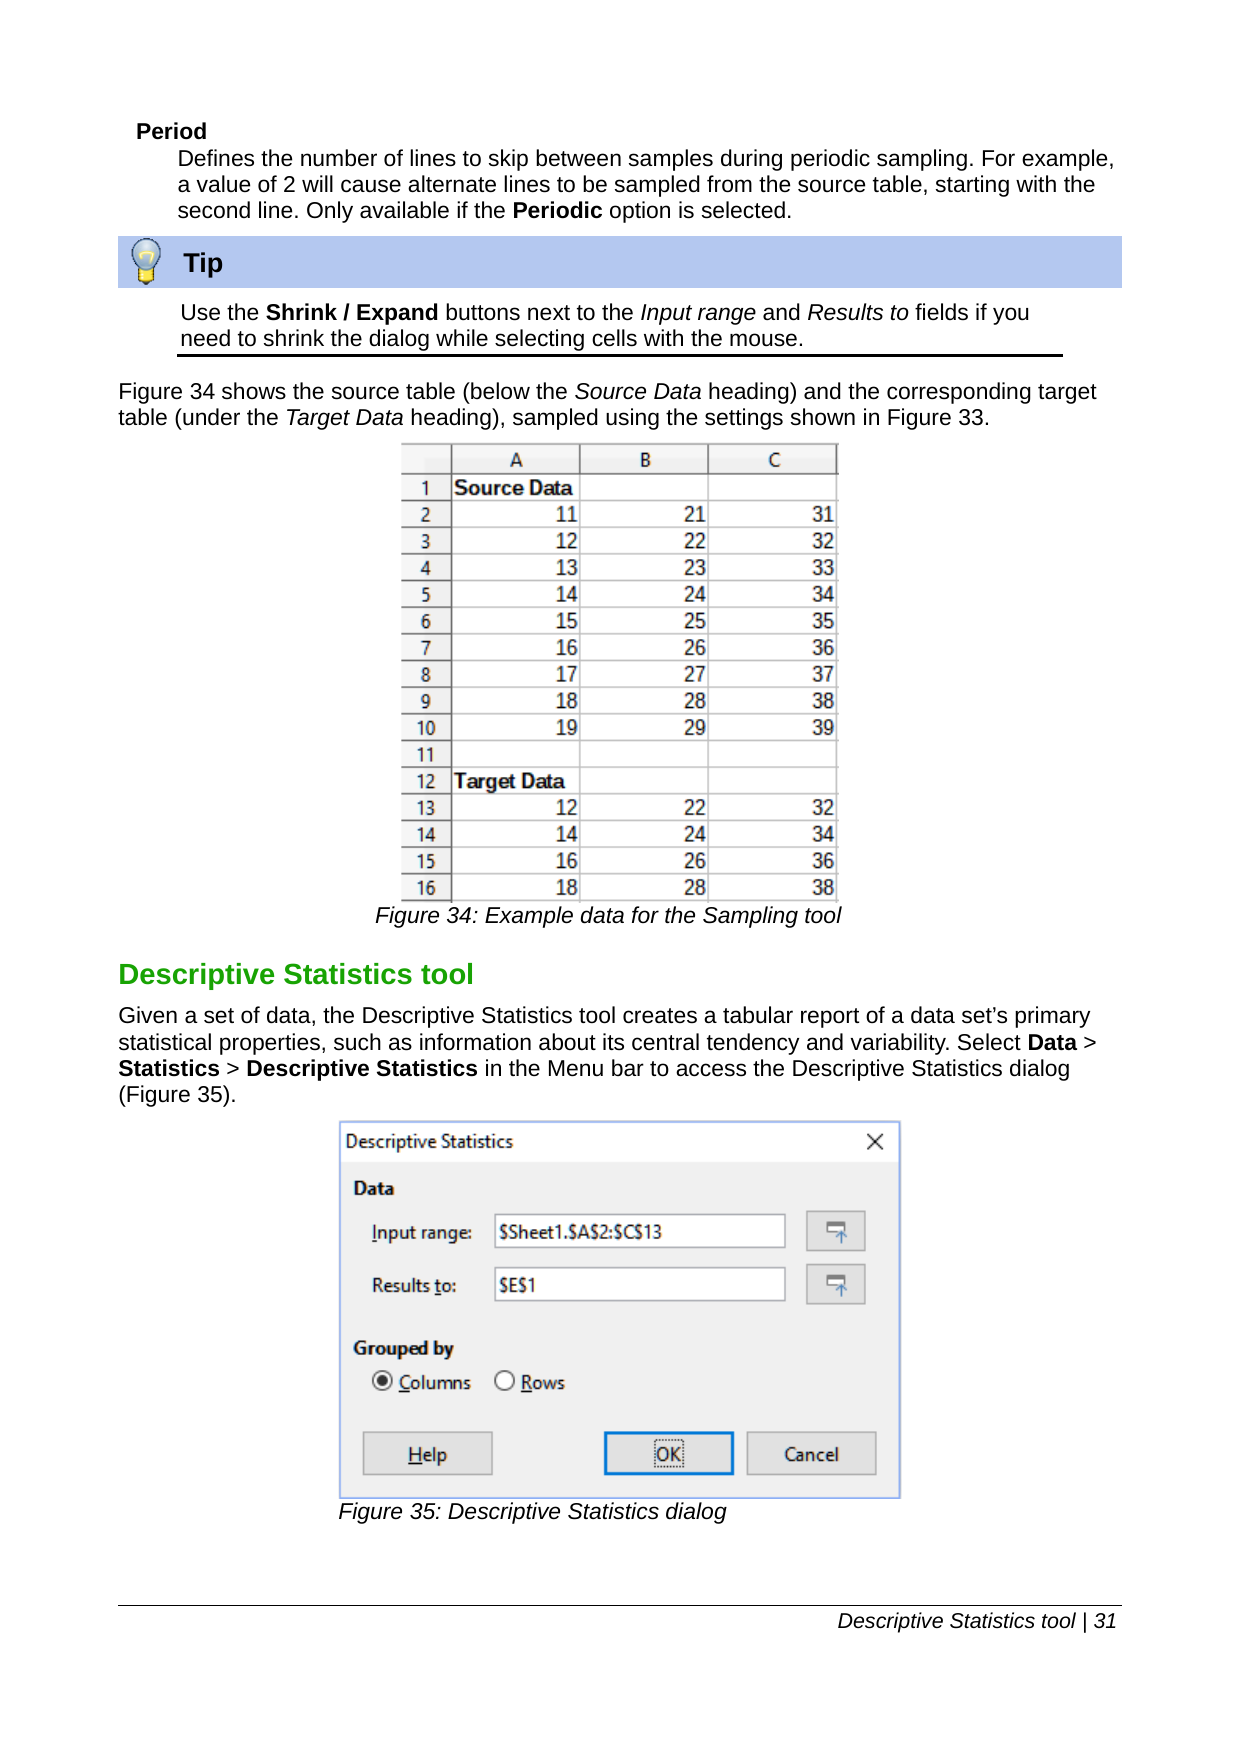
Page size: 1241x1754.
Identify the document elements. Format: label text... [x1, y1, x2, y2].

picture [401, 442, 839, 903]
text Given a set of data, the Descriptive Statistics tool creates a tabular report of a data set’s primary statistical properties, such as information about its central tendency and variability. Select Data > Statistics > Descriptive Statistics in the Menu bar to access the Descriptive Statistics dialog (Figure 35). [118, 1002, 1122, 1108]
text Figure 34 shows the source table (below the Source Data heading) and the corresponding target table (under the Target Data heading), sampled using the settings shown in Figure 33. [118, 378, 1122, 430]
subtitle Descriptive Statistics tool [118, 957, 1122, 991]
text Figure 35: Descriptive Statistics dialog [338, 1499, 902, 1524]
picture [338, 1120, 902, 1499]
text Use the Shrink / Expand buttons next to the Input range and Results to fields if you need to shrink the dialog while selecting cells with the mouse. [177, 296, 1063, 354]
text Figure 34: Example data for the Sampling tool [375, 443, 865, 929]
text Period [136, 118, 1122, 144]
picture [119, 236, 170, 288]
subtitle Tip [170, 236, 1122, 288]
text Defines the number of lines to skip between samples during periodic sampling. For example, a value of 2 will cause alternate lines to be sampled from the source table, starting with the second line. Only available if the Periodic option is selected. [177, 144, 1122, 223]
